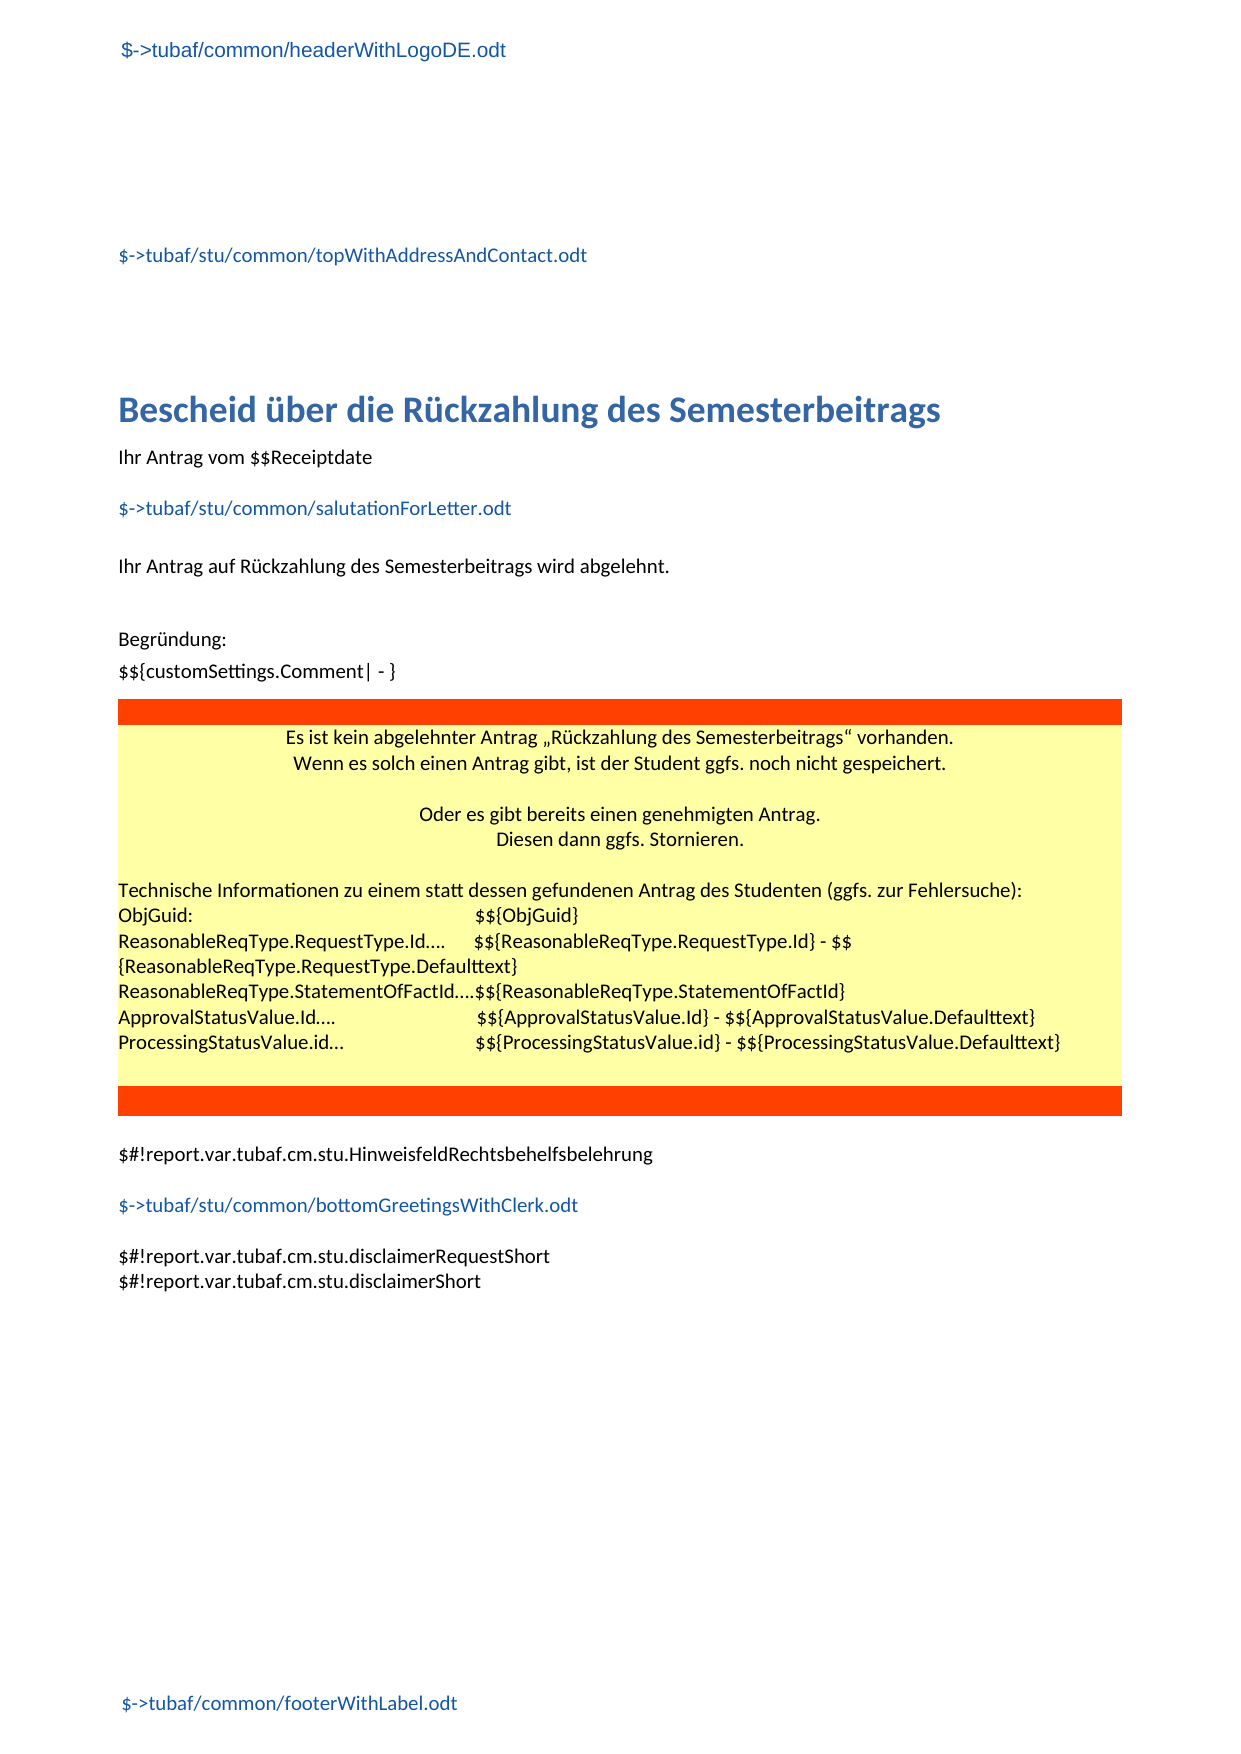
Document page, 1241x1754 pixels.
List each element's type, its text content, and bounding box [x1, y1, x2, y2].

table_cell [118, 521, 620, 539]
text $->tubaf/stu/common/topWithAddressAndContact.odt [118, 242, 1122, 267]
text $->tubaf/stu/common/bottomGreetingsWithClerk.odt [118, 1192, 1122, 1218]
table_cell Begründung: $${customSettings.Comment| - } [118, 620, 1122, 684]
table_header Es ist kein abgelehnter Antrag „Rückzahlung des Semesterbeitrags“ vorhanden. Wenn es solch einen Antrag gibt, ist der Student ggfs. noch nicht gespeichert. Oder es gibt bereits einen genehmigten Antrag. Diesen dann ggfs. Stornieren. [118, 725, 1122, 877]
text $#!report.var.tubaf.cm.stu.disclaimerRequestShort [118, 1243, 1122, 1269]
table_cell [118, 592, 620, 620]
table_cell Ihr Antrag auf Rückzahlung des Semesterbeitrags wird abgelehnt. [118, 539, 1122, 592]
table_cell Technische Informationen zu einem statt dessen gefundenen Antrag des Studenten (ggfs. zur Fehlersuche): ObjGuid: $${ObjGuid} ReasonableReqType.RequestType.Id…. $${ReasonableReqType.RequestType.Id} - $${ReasonableReqType.RequestType.Defaulttext} ReasonableReqType.StatementOfFactId….$${ReasonableReqType.StatementOfFactId} ApprovalStatusValue.Id…. $${ApprovalStatusValue.Id} - $${ApprovalStatusValue.Defaulttext} ProcessingStatusValue.id… $${ProcessingStatusValue.id} - $${ProcessingStatusValue.Defaulttext} [118, 877, 1122, 1055]
table_header [118, 330, 1122, 361]
table_cell $->tubaf/stu/common/salutationForLetter.odt [118, 470, 1122, 521]
table_cell [620, 592, 1122, 620]
table_cell [118, 684, 1122, 699]
table_cell [118, 1055, 1122, 1086]
table_header [118, 1086, 1122, 1116]
table_header Bescheid über die Rückzahlung des Semesterbeitrags Ihr Antrag vom $$Receiptdate [118, 361, 1122, 470]
table_cell [620, 521, 1122, 539]
table_header [118, 699, 1122, 725]
text $#!report.var.tubaf.cm.stu.disclaimerShort [118, 1269, 1122, 1294]
text $#!report.var.tubaf.cm.stu.HinweisfeldRechtsbehelfsbelehrung [118, 1142, 1122, 1167]
